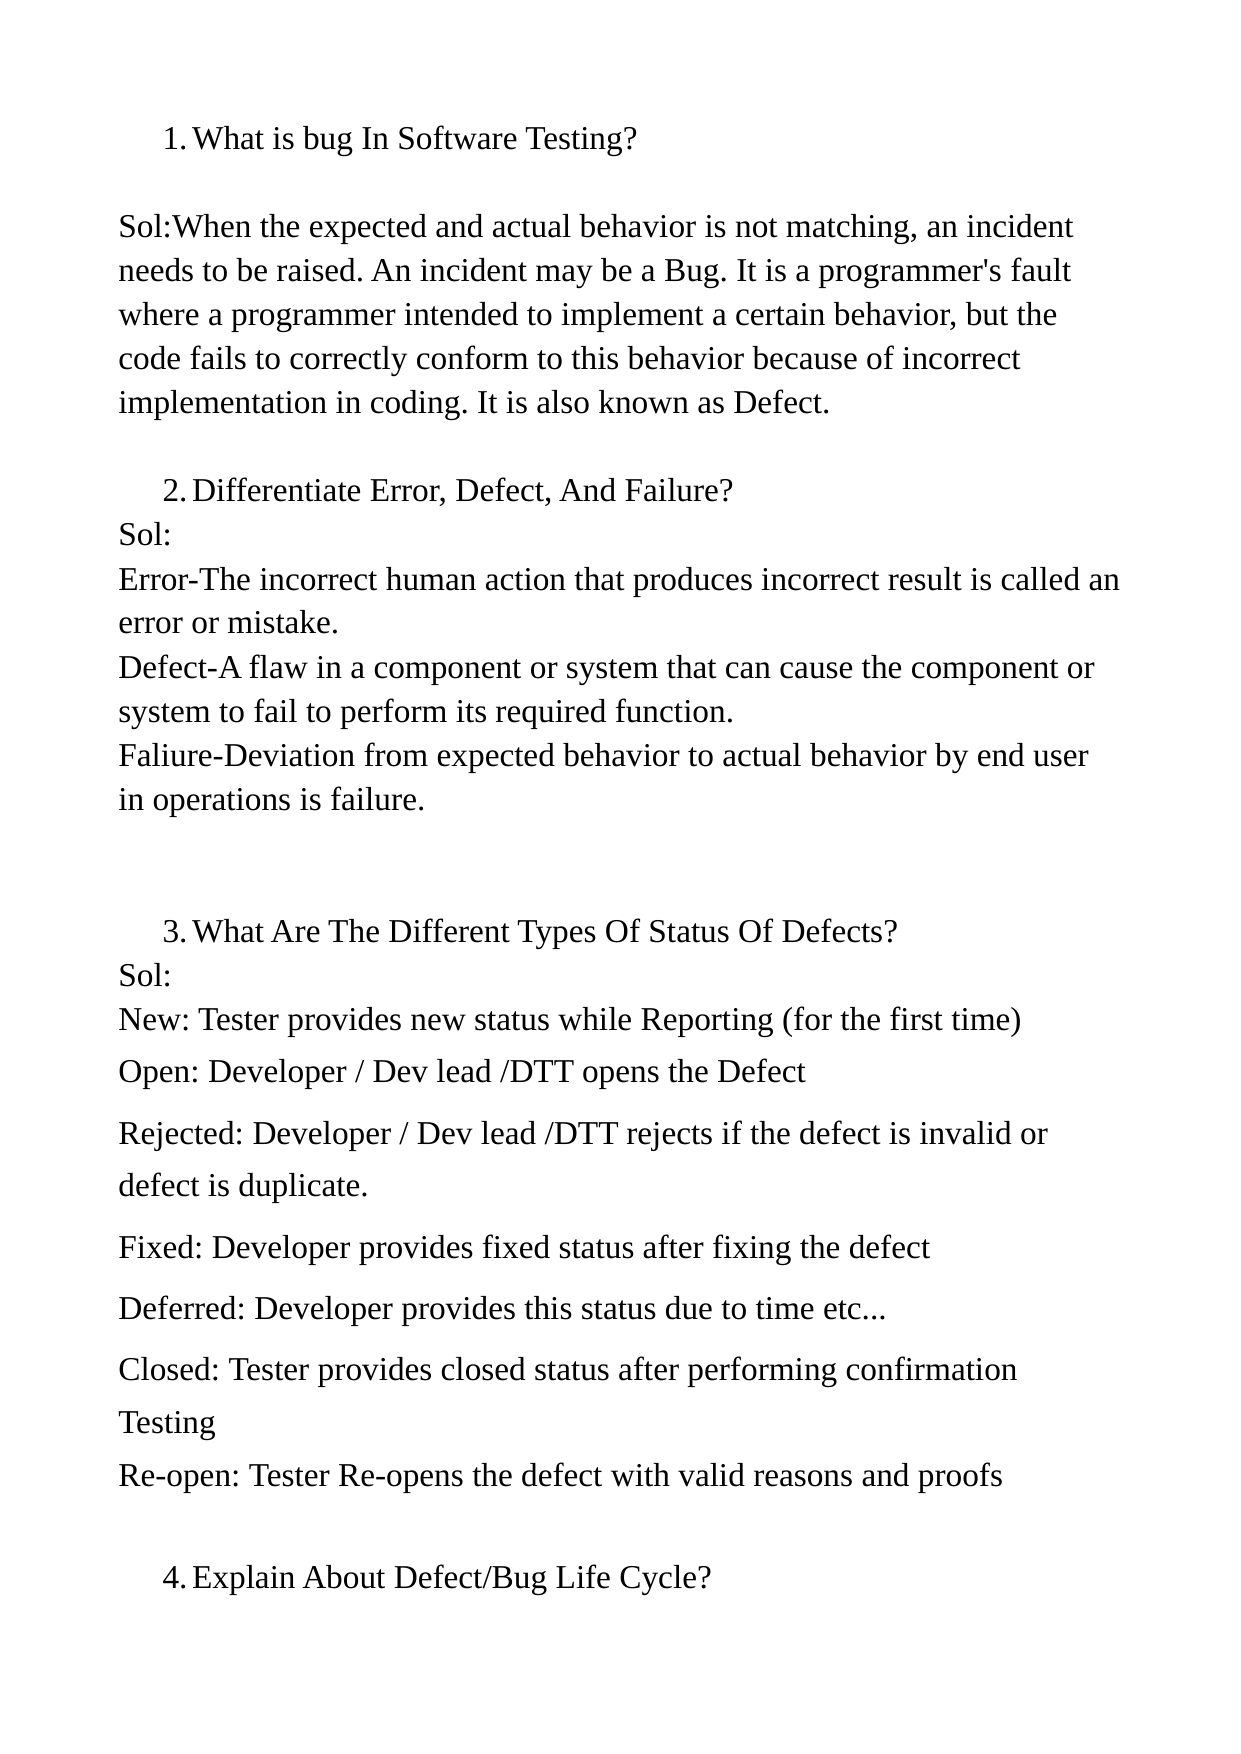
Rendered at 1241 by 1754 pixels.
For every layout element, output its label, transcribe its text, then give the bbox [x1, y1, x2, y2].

list Explain About Defect/Bug Life Cycle? [162, 1557, 1122, 1596]
text Re-open: Tester Re-opens the defect with valid reasons and proofs [118, 1455, 1122, 1493]
text Closed: Tester provides closed status after performing confirmation Testing [118, 1349, 1122, 1440]
text Rejected: Developer / Dev lead /DTT rejects if the defect is invalid or defect is duplicate. [118, 1113, 1122, 1204]
text Sol:When the expected and actual behavior is not matching, an incident needs to be raised. An incident may be a Bug. It is a programmer's fault where a programmer intended to implement a certain behavior, but the code fails to correctly conform to this behavior because of incorrect implementation in coding. It is also known as Defect. [118, 206, 1122, 421]
text Fixed: Developer provides fixed status after fixing the defect [118, 1227, 1122, 1265]
text New: Tester provides new status while Reporting (for the first time) [118, 999, 1122, 1038]
text Sol: [118, 515, 1122, 553]
text Sol: [118, 955, 1122, 994]
text Open: Developer / Dev lead /DTT opens the Defect [118, 1052, 1122, 1090]
text Error-The incorrect human action that produces incorrect result is called an error or mistake. [118, 559, 1122, 641]
text Faliure-Deviation from expected behavior to actual behavior by end user in operations is failure. [118, 735, 1122, 817]
text Deferred: Developer provides this status due to time etc... [118, 1288, 1122, 1326]
list Differentiate Error, Defect, And Failure? [162, 471, 1122, 509]
text Defect-A flaw in a component or system that can cause the component or system to fail to perform its required function. [118, 647, 1122, 729]
list What is bug In Software Testing? [162, 118, 1122, 156]
list What Are The Different Types Of Status Of Defects? [162, 911, 1122, 949]
